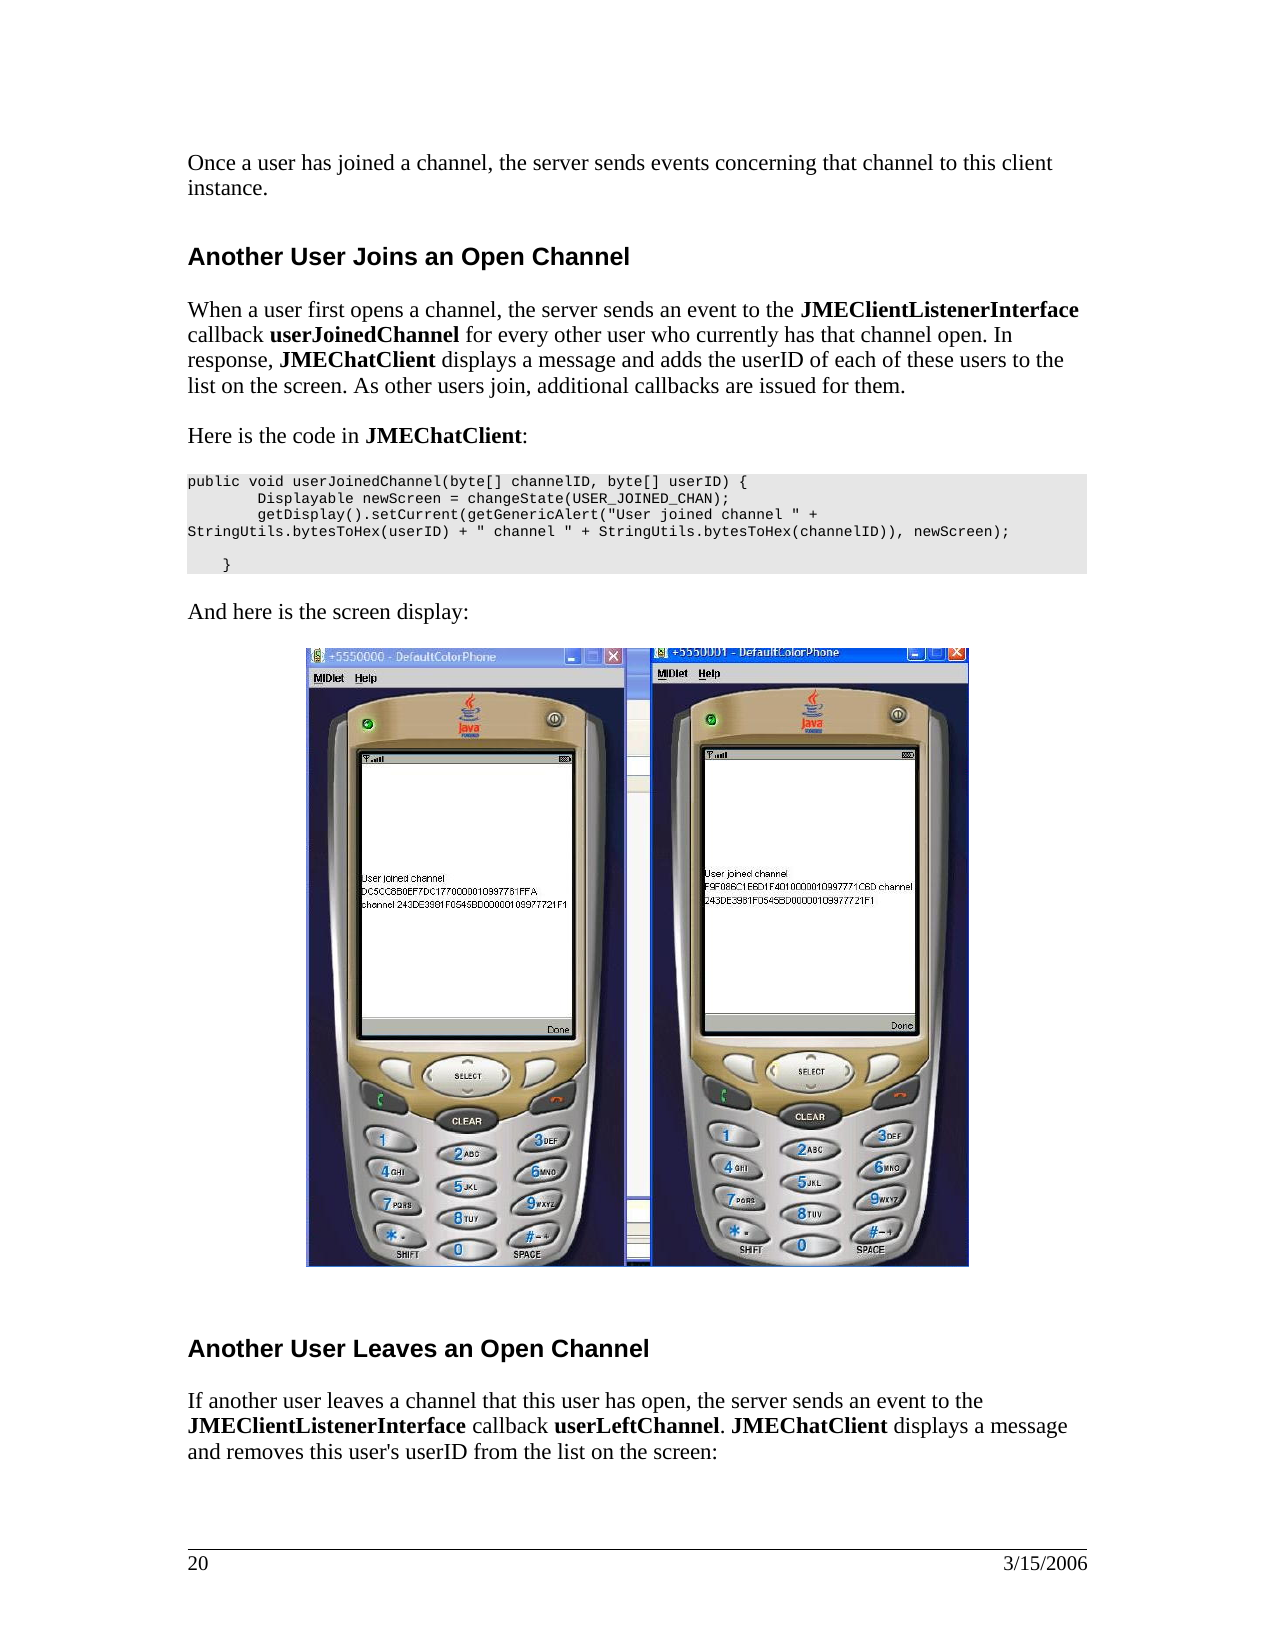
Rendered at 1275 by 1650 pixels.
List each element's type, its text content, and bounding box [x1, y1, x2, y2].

text Once a user has joined a channel, the server sends events concerning that channel to this client instance. [187, 150, 1087, 201]
text public void userJoinedChannel(byte[] channelID, byte[] userID) { [187, 474, 1087, 491]
text Displayable newScreen = changeState(USER_JOINED_CHAN); [187, 491, 1087, 507]
text If another user leaves a channel that this user has open, the server sends an event to the JMEClientListenerInterface callback userLeftChannel. JMEChatClient displays a message and removes this user's userID from the list on the screen: [187, 1388, 1087, 1464]
subtitle Another User Leaves an Open Channel [187, 1334, 1087, 1363]
text When a user first opens a channel, the server sends an event to the JMEClientListenerInterface callback userJoinedChannel for every other user who currently has that channel open. In response, JMEChatClient displays a message and adds the userID of each of these users to the list on the screen. As other users join, additional callbacks are issued for them. [187, 297, 1087, 398]
text And here is the screen display: [187, 599, 1087, 624]
picture [306, 648, 969, 1267]
text getDisplay().setCurrent(getGenericAlert("User joined channel " + StringUtils.bytesToHex(userID) + " channel " + StringUtils.bytesToHex(channelID)), newScreen); [187, 507, 1087, 541]
text Here is the code in JMEChatClient: [187, 423, 1087, 449]
text } [187, 557, 1087, 574]
subtitle Another User Joins an Open Channel [187, 242, 1087, 272]
